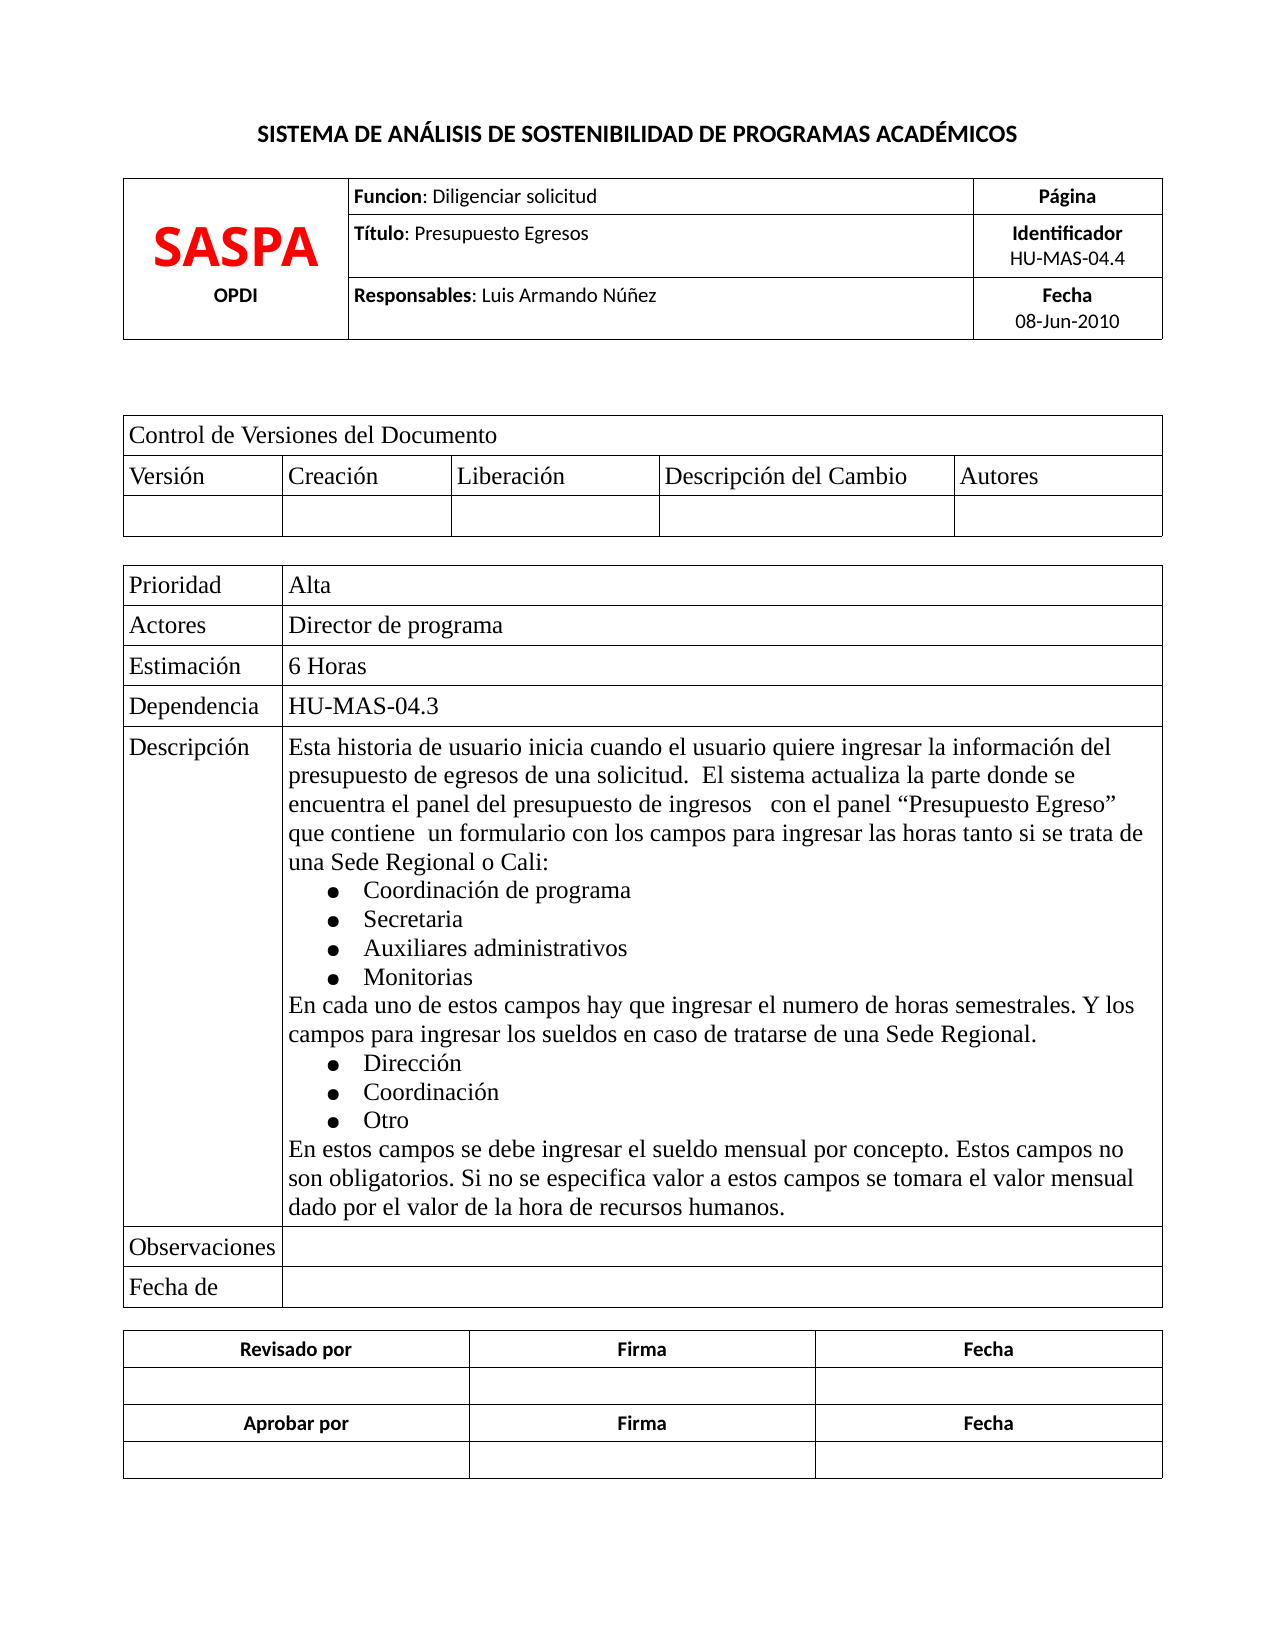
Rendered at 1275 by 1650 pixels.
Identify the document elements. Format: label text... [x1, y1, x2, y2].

table_cell Observaciones [124, 1227, 282, 1266]
table_cell HU-MAS-04.3 [283, 686, 1162, 726]
table_cell [283, 1227, 1162, 1266]
table_cell [452, 496, 659, 536]
table_cell Esta historia de usuario inicia cuando el usuario quiere ingresar la información del presupuesto de egresos de una solicitud. El sistema actualiza la parte donde se encuentra el panel del presupuesto de ingresos con el panel “Presupuesto Egreso” que contiene un formulario con los campos para ingresar las horas tanto si se trata de una Sede Regional o Cali: Coordinación de programa Secretaria Auxiliares administrativos Monitorias En cada uno de estos campos hay que ingresar el numero de horas semestrales. Y los campos para ingresar los sueldos en caso de tratarse de una Sede Regional. Dirección Coordinación Otro En estos campos se debe ingresar el sueldo mensual por concepto. Estos campos no son obligatorios. Si no se especifica valor a estos campos se tomara el valor mensual dado por el valor de la hora de recursos humanos. [283, 727, 1162, 1226]
table_cell Director de programa [283, 606, 1162, 645]
table_cell Descripción del Cambio [660, 456, 954, 495]
table_cell Descripción [124, 727, 282, 1226]
table_cell [660, 496, 954, 536]
table_cell [283, 1267, 1162, 1307]
table_header Control de Versiones del Documento [124, 416, 1162, 455]
table_cell Creación [283, 456, 451, 495]
table_cell Versión [124, 456, 282, 495]
table_cell Liberación [452, 456, 659, 495]
table_cell [283, 496, 451, 536]
table_cell [955, 496, 1162, 536]
table_header Alta [283, 566, 1162, 605]
table_cell Dependencia [124, 686, 282, 726]
table_cell Estimación [124, 646, 282, 685]
table_cell [124, 496, 282, 536]
table_cell 6 Horas [283, 646, 1162, 685]
table_cell Actores [124, 606, 282, 645]
table_cell Autores [955, 456, 1162, 495]
table_header Prioridad [124, 566, 282, 605]
table_cell Fecha de [124, 1267, 282, 1307]
